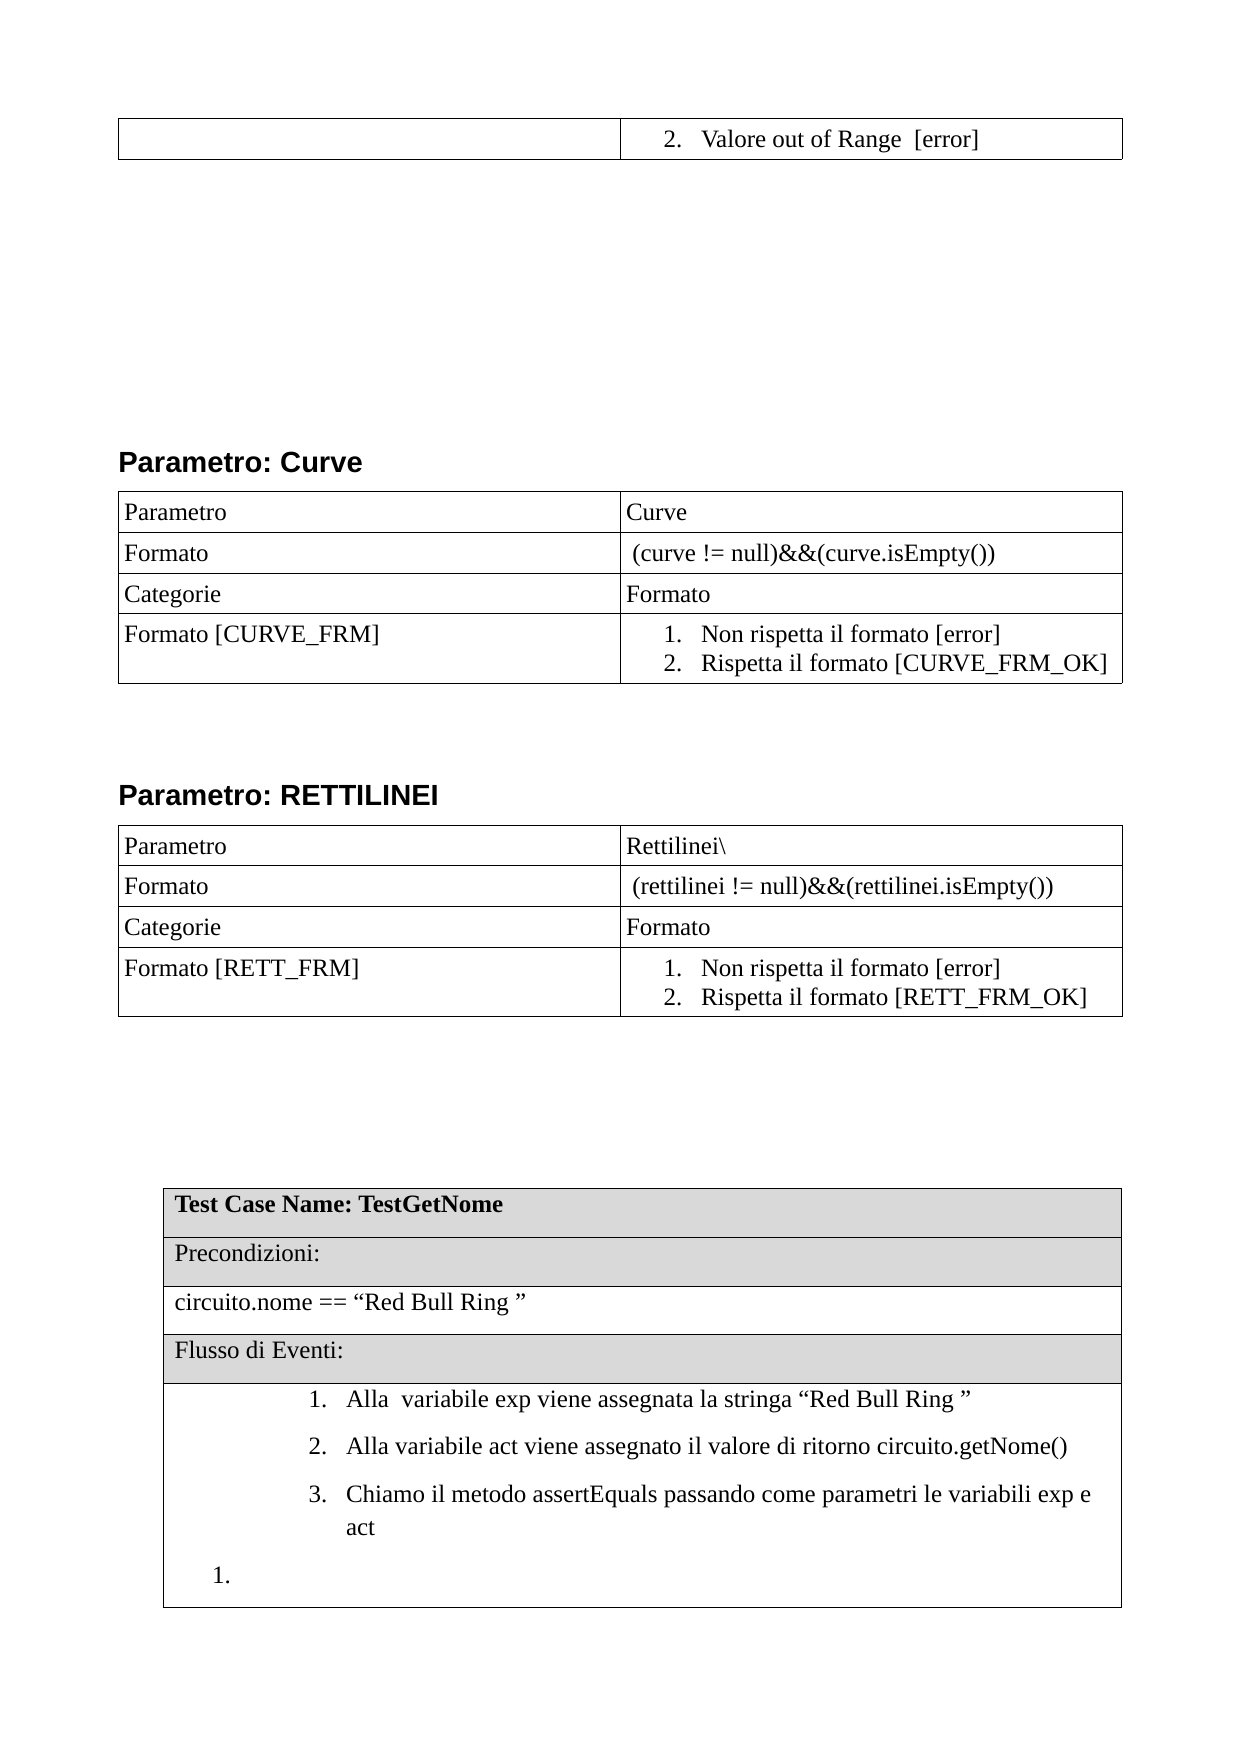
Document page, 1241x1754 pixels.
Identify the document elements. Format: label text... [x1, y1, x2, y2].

table_header Parametro [119, 492, 620, 532]
table_cell Formato [621, 907, 1122, 947]
table_cell Categorie [119, 574, 620, 613]
table_cell Flusso di Eventi: [164, 1335, 1121, 1383]
table_header Curve [621, 492, 1122, 532]
table_cell Precondizioni: [164, 1238, 1121, 1286]
table_cell [119, 119, 620, 159]
subtitle Parametro: Curve [118, 445, 1122, 478]
table_cell Valore in-Range [NGIRI_VLR_OK] Valore out of Range [error] [621, 119, 1122, 159]
table_cell Formato [119, 533, 620, 572]
table_cell Formato [621, 574, 1122, 613]
table_cell (curve != null)&&(curve.isEmpty()) [621, 533, 1122, 572]
subtitle Parametro: RETTILINEI [118, 778, 1122, 812]
table_cell circuito.nome == “Red Bull Ring ” [164, 1287, 1121, 1334]
table_cell Non rispetta il formato [error] Rispetta il formato [RETT_FRM_OK] [621, 948, 1122, 1016]
table_header Test Case Name: TestGetNome [164, 1189, 1121, 1237]
table_cell Formato [RETT_FRM] [119, 948, 620, 1016]
table_cell Alla variabile exp viene assegnata la stringa “Red Bull Ring ” Alla variabile act viene assegnato il valore di ritorno circuito.getNome() Chiamo il metodo assertEquals passando come parametri le variabili exp e act [164, 1384, 1121, 1607]
table_cell Categorie [119, 907, 620, 947]
table_header Parametro [119, 826, 620, 865]
table_cell Non rispetta il formato [error] Rispetta il formato [CURVE_FRM_OK] [621, 614, 1122, 683]
table_cell (rettilinei != null)&&(rettilinei.isEmpty()) [621, 866, 1122, 906]
table_cell Formato [CURVE_FRM] [119, 614, 620, 683]
table_header Rettilinei\ [621, 826, 1122, 865]
table_cell Formato [119, 866, 620, 906]
